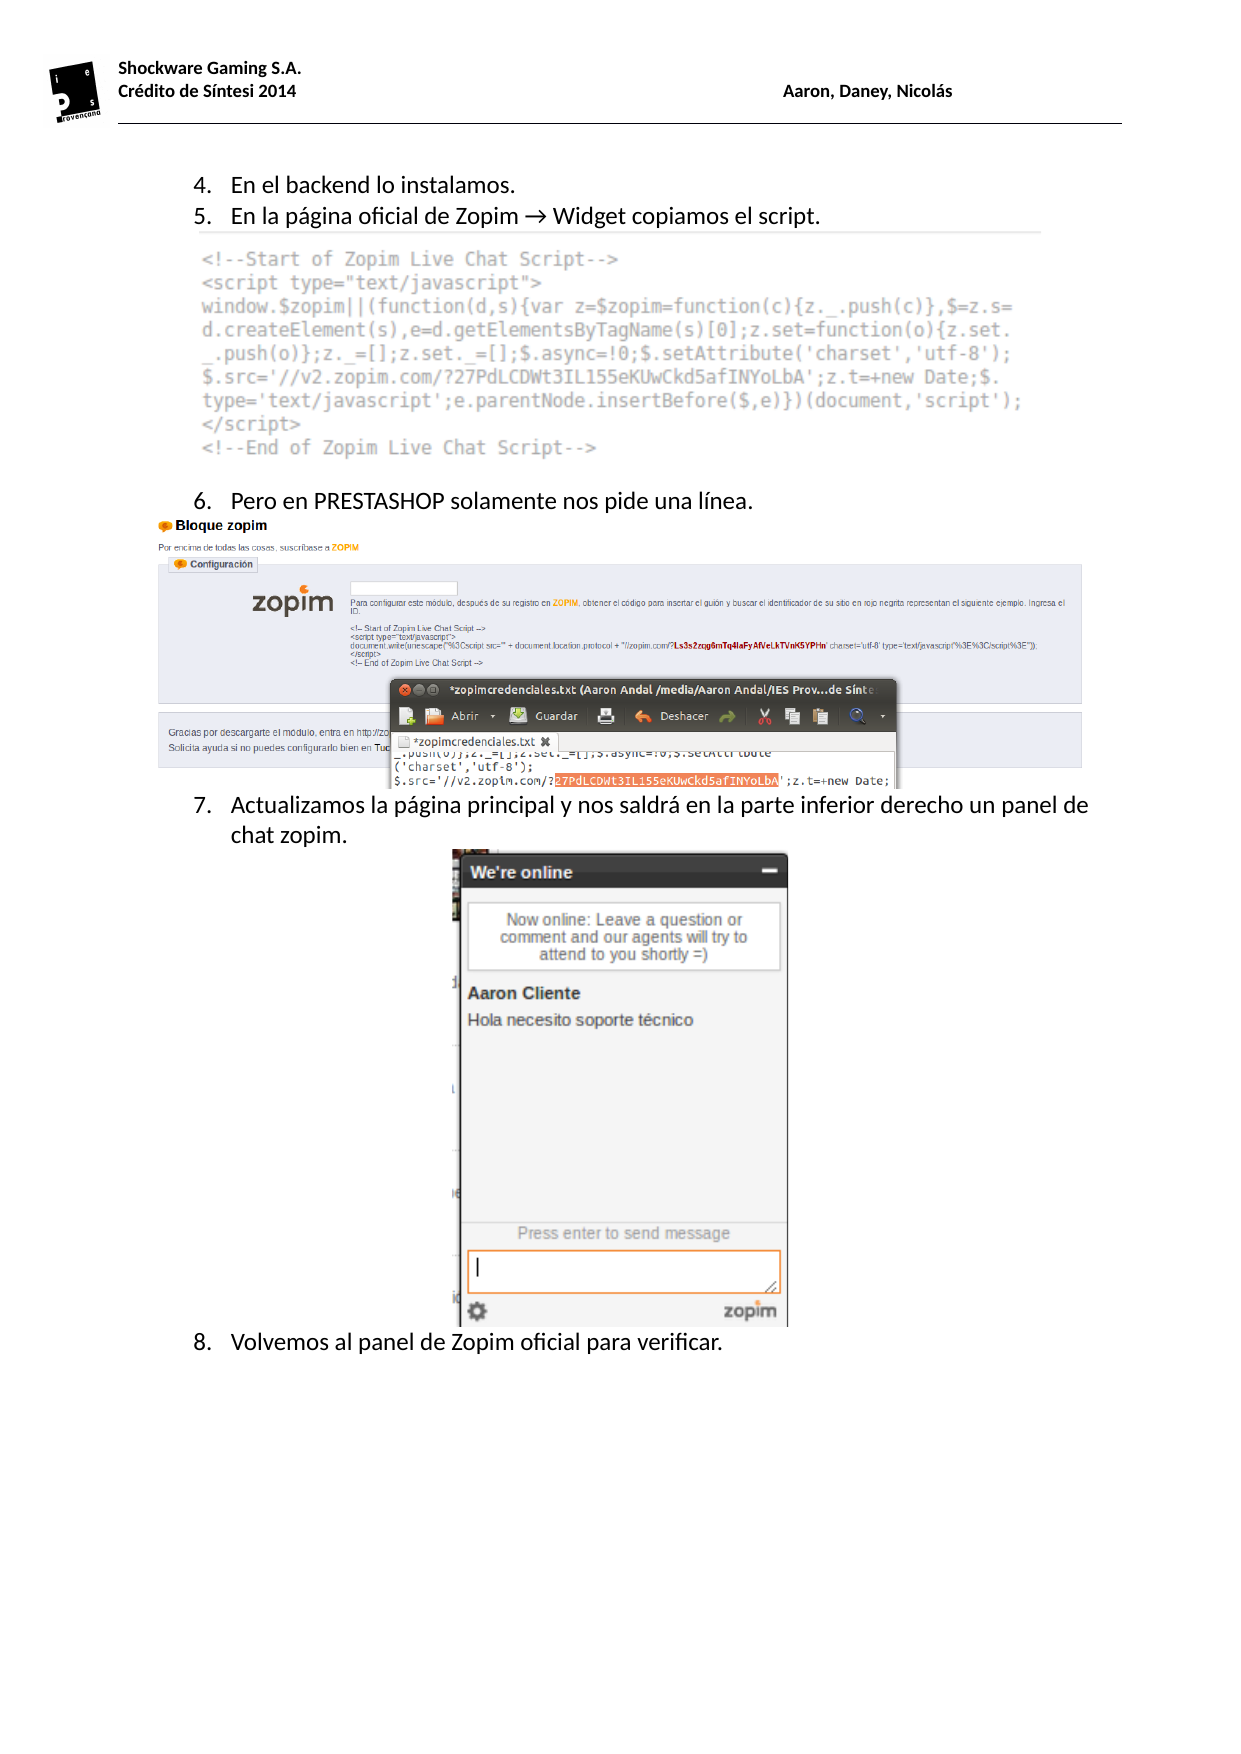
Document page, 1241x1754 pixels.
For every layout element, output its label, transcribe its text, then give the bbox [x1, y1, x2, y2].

picture [199, 230, 1042, 486]
picture [155, 515, 1085, 789]
list En la página oficial de Zopim → Widget copiamos el script. [193, 200, 1122, 230]
list Volvemos al panel de Zopim oficial para verificar. [193, 850, 1122, 1357]
list En el backend lo instalamos. [193, 169, 1122, 200]
list Pero en PRESTASHOP solamente nos pide una línea. [193, 230, 1122, 516]
picture [43, 54, 110, 128]
list Actualizamos la página principal y nos saldrá en la parte inferior derecho un panel de chat zopim. [193, 516, 1122, 850]
picture [452, 849, 789, 1327]
